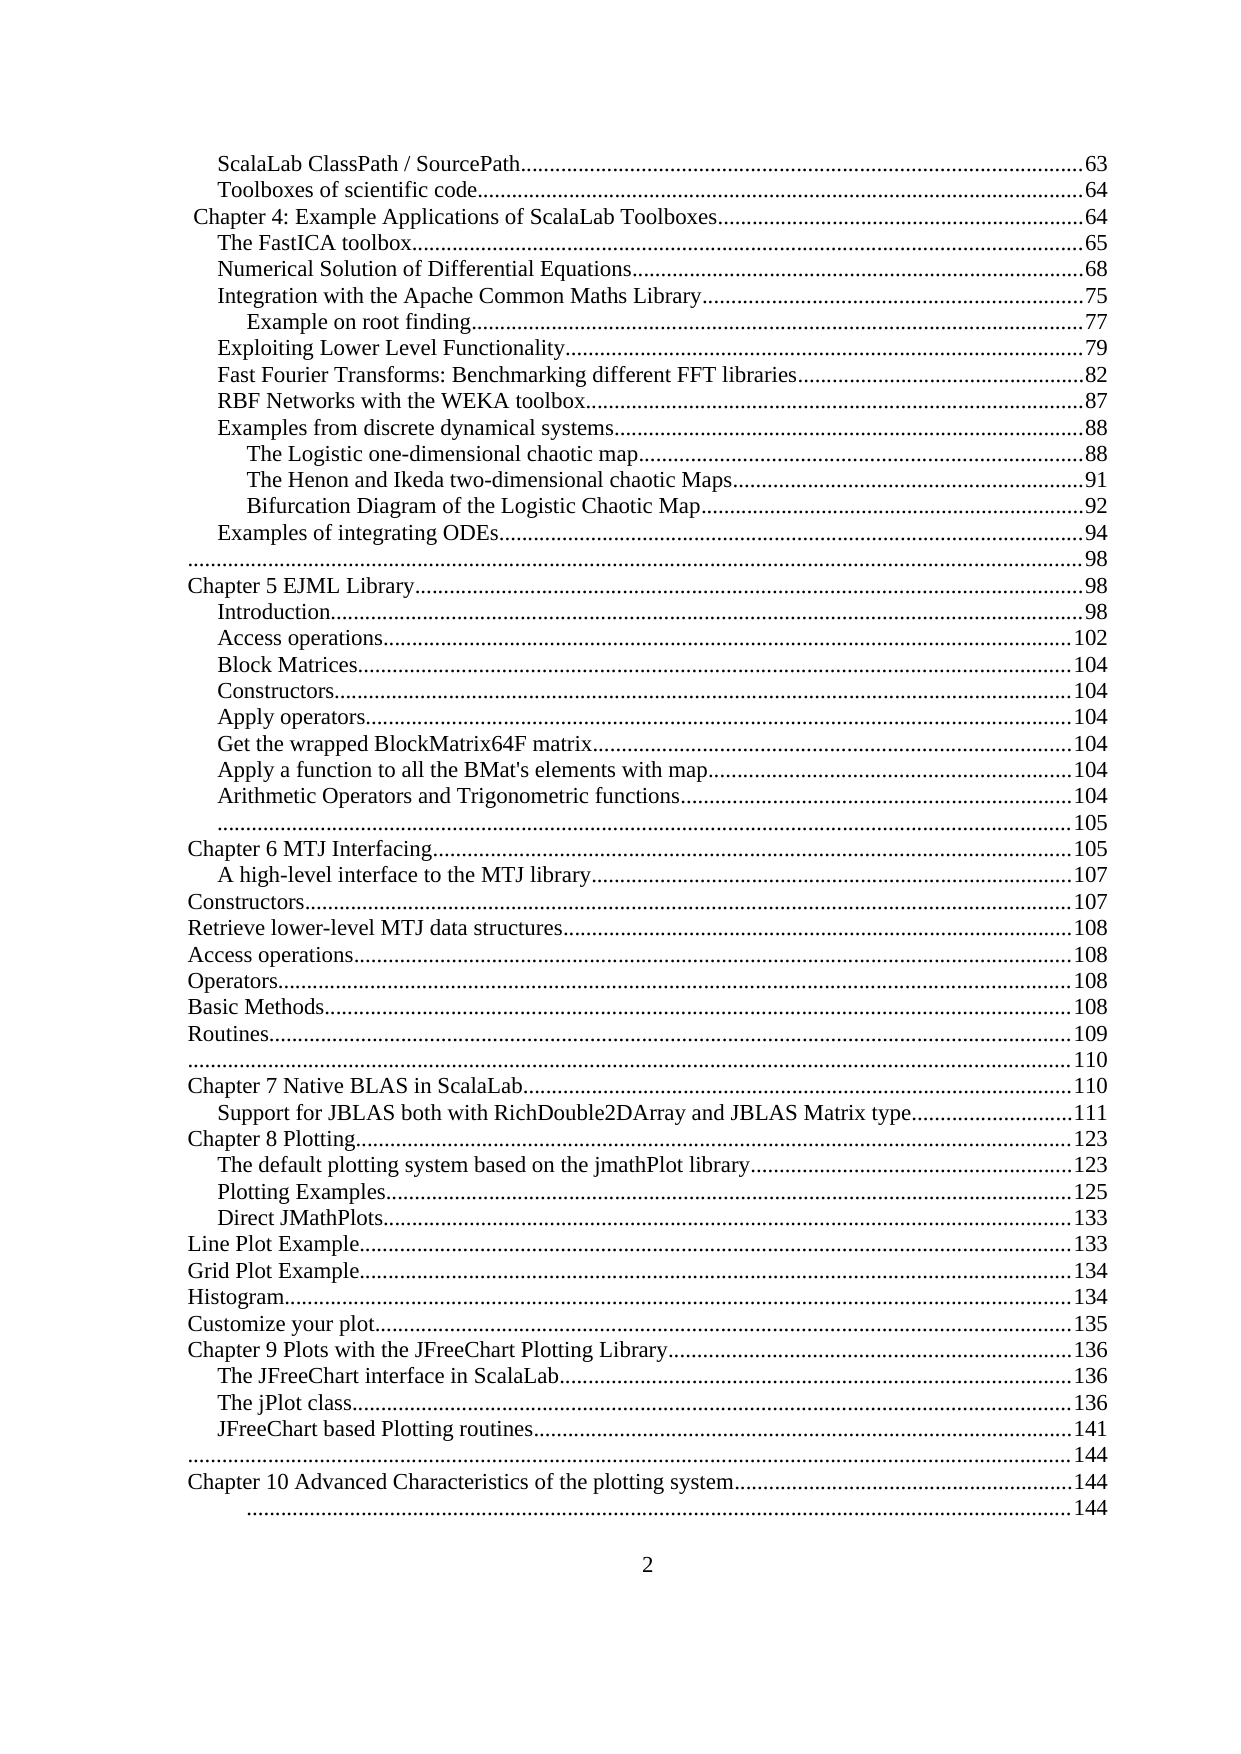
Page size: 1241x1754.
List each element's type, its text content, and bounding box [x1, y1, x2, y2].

text Block Matrices 104 [217, 651, 1108, 677]
text Basic Methods 108 [187, 993, 1108, 1020]
text Fast Fourier Transforms: Benchmarking different FFT libraries 82 [217, 361, 1108, 387]
text Apply operators 104 [217, 703, 1108, 730]
text 144 [187, 1441, 1108, 1468]
text Retrieve lower-level MTJ data structures 108 [187, 914, 1108, 941]
text Chapter 9 Plots with the JFreeChart Plotting Library 136 [187, 1336, 1108, 1362]
text Chapter 7 Native BLAS in ScalaLab 110 [187, 1072, 1108, 1099]
text Access operations 108 [187, 941, 1108, 967]
text The Henon and Ikeda two-dimensional chaotic Maps 91 [246, 466, 1108, 493]
text A high-level interface to the MTJ library 107 [217, 862, 1108, 888]
text ScalaLab ClassPath / SourcePath 63 [217, 150, 1108, 176]
text Toolboxes of scientific code 64 [217, 176, 1108, 203]
text Chapter 5 EJML Library 98 [187, 572, 1108, 598]
text The default plotting system based on the jmathPlot library 123 [217, 1151, 1108, 1178]
text Direct JMathPlots 133 [217, 1204, 1108, 1231]
text Chapter 10 Advanced Characteristics of the plotting system 144 [187, 1468, 1108, 1494]
text Plotting Examples 125 [217, 1178, 1108, 1204]
text 110 [187, 1046, 1108, 1072]
text Chapter 6 MTJ Interfacing 105 [187, 835, 1108, 862]
text Constructors 104 [217, 677, 1108, 703]
text Apply a function to all the BMat's elements with map 104 [217, 756, 1108, 782]
text The Logistic one-dimensional chaotic map 88 [246, 440, 1108, 466]
text The JFreeChart interface in ScalaLab 136 [217, 1362, 1108, 1389]
text Bifurcation Diagram of the Logistic Chaotic Map 92 [246, 493, 1108, 519]
text Examples from discrete dynamical systems 88 [217, 413, 1108, 440]
text Line Plot Example 133 [187, 1231, 1108, 1257]
text Customize your plot 135 [187, 1309, 1108, 1336]
text RBF Networks with the WEKA toolbox 87 [217, 387, 1108, 413]
text Chapter 4: Example Applications of ScalaLab Toolboxes 64 [187, 203, 1108, 229]
text Support for JBLAS both with RichDouble2DArray and JBLAS Matrix type 111 [217, 1099, 1108, 1125]
text 144 [246, 1494, 1108, 1520]
text The jPlot class 136 [217, 1389, 1108, 1415]
text Grid Plot Example 134 [187, 1257, 1108, 1283]
text Exploiting Lower Level Functionality 79 [217, 334, 1108, 361]
text Examples of integrating ODEs 94 [217, 519, 1108, 545]
text Get the wrapped BlockMatrix64F matrix 104 [217, 730, 1108, 756]
text Constructors 107 [187, 888, 1108, 914]
text Integration with the Apache Common Maths Library 75 [217, 282, 1108, 308]
text Example on root finding 77 [246, 308, 1108, 334]
text Access operations 102 [217, 624, 1108, 651]
text 105 [217, 809, 1108, 835]
text Histogram 134 [187, 1283, 1108, 1309]
text Arithmetic Operators and Trigonometric functions 104 [217, 782, 1108, 809]
text Introduction 98 [217, 598, 1108, 624]
text Chapter 8 Plotting 123 [187, 1125, 1108, 1151]
text The FastICA toolbox 65 [217, 229, 1108, 255]
text Routines 109 [187, 1020, 1108, 1046]
text Operators 108 [187, 967, 1108, 993]
text JFreeChart based Plotting routines 141 [217, 1415, 1108, 1441]
text Numerical Solution of Differential Equations 68 [217, 255, 1108, 282]
text 98 [187, 545, 1108, 572]
